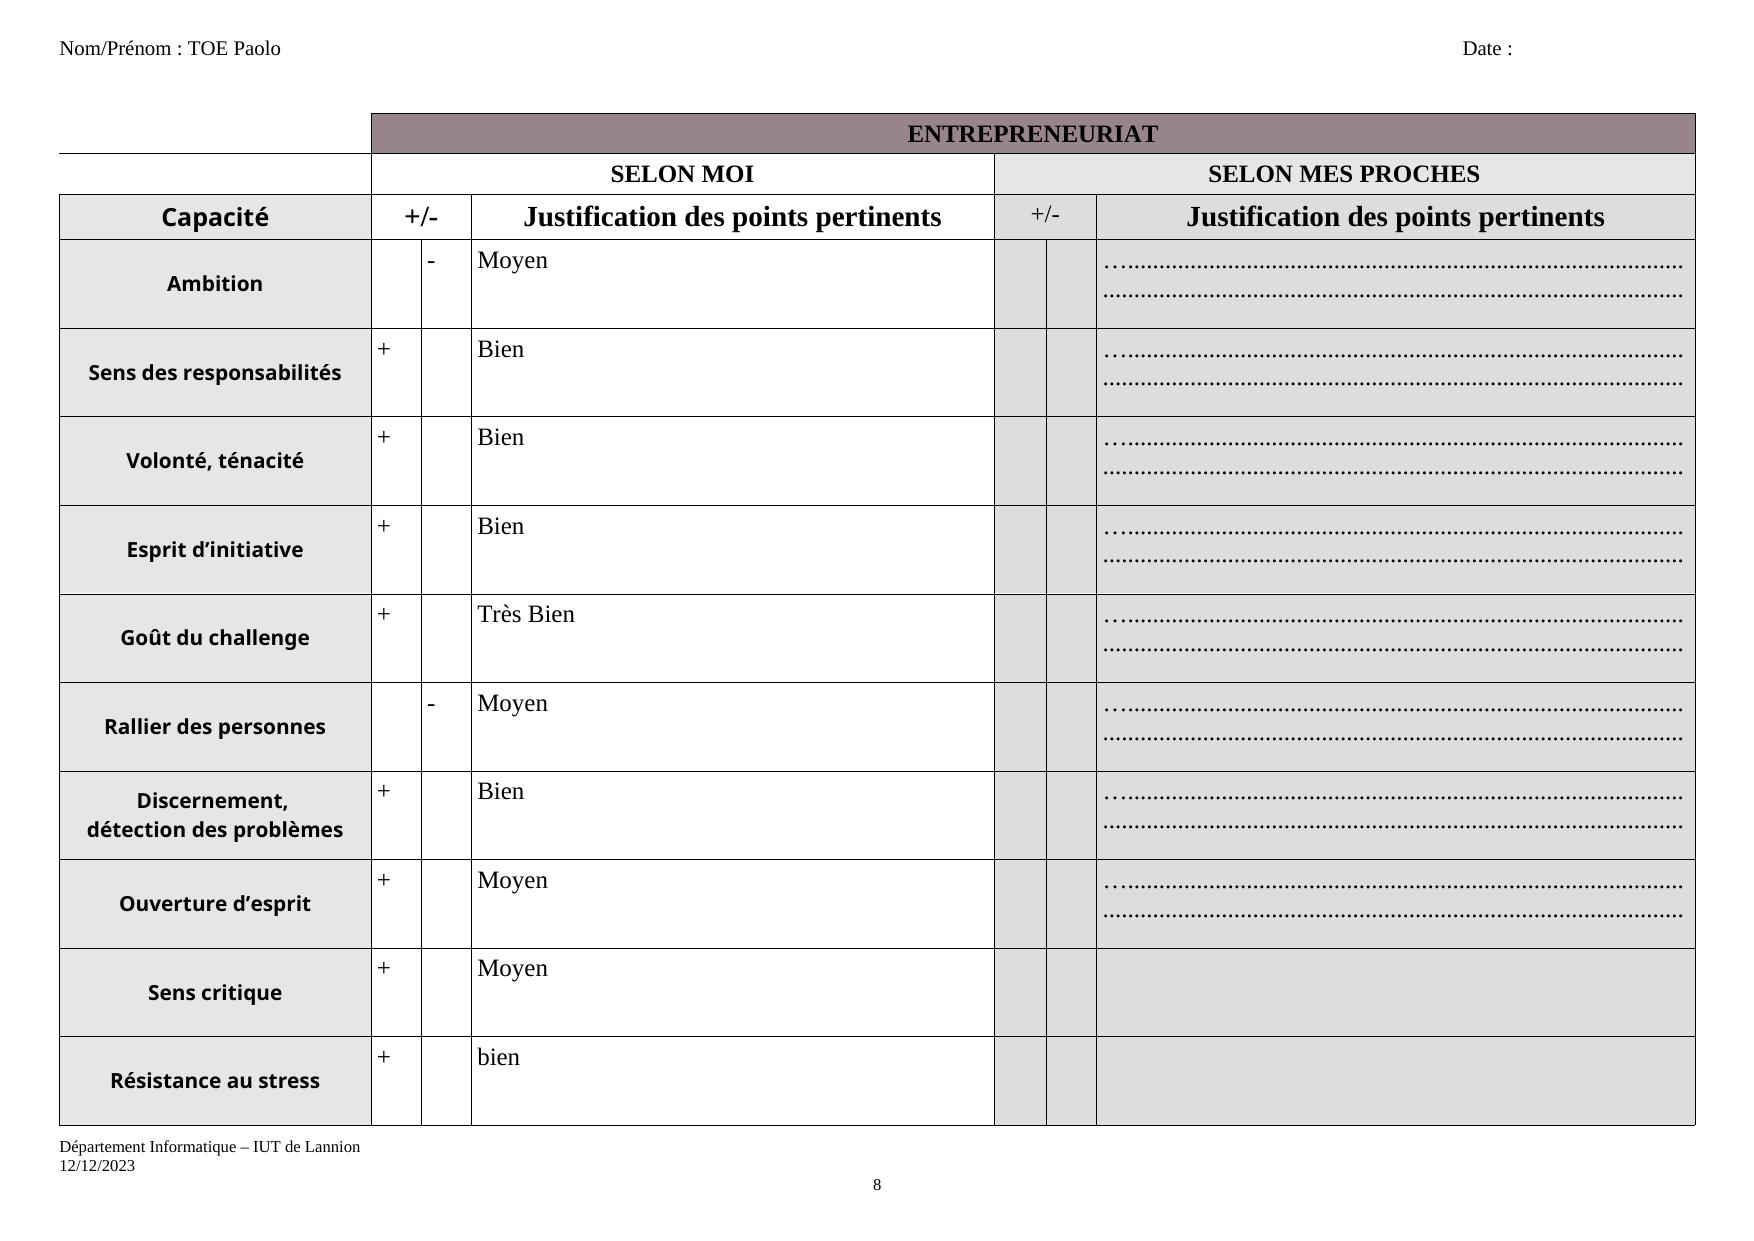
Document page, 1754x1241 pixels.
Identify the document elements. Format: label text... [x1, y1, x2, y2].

table_cell [422, 949, 471, 1036]
table_cell [995, 417, 1046, 505]
table_cell [422, 506, 471, 593]
table_cell Justification des points pertinents [472, 195, 994, 239]
table_cell Moyen [472, 683, 994, 771]
table_cell [995, 595, 1046, 682]
table_cell + [372, 506, 421, 593]
table_cell Moyen [472, 949, 994, 1036]
table_cell …............................................................................................................................................................................................................................................... [1097, 860, 1695, 948]
table_cell Esprit d’initiative [60, 506, 371, 593]
table_cell …................................................................................................................................................................................................................................................................................... [1097, 417, 1695, 505]
table_cell [1047, 772, 1096, 859]
table_cell [422, 417, 471, 505]
table_cell Capacité [60, 195, 371, 239]
table_cell [1047, 417, 1096, 505]
table_cell …................................................................................................................................................................................................................................................................................... [1097, 506, 1695, 593]
table_cell +/- [372, 195, 471, 239]
table_cell Justification des points pertinents [1097, 195, 1695, 239]
table_cell [995, 949, 1046, 1036]
table_cell Bien [472, 772, 994, 859]
table_cell SELON MOI [372, 154, 994, 194]
table_cell Goût du challenge [60, 595, 371, 682]
table_cell Bien [472, 506, 994, 593]
table_cell [1047, 240, 1096, 328]
table_cell [1047, 949, 1096, 1036]
table_cell Volonté, ténacité [60, 417, 371, 505]
table_cell …................................................................................................................................................................................................................................................................................... [1097, 595, 1695, 682]
table_cell Ambition [60, 240, 371, 328]
table_cell Résistance au stress [60, 1037, 371, 1125]
table_cell Discernement, détection des problèmes [60, 772, 371, 859]
table_cell [422, 1037, 471, 1125]
table_cell Bien [472, 329, 994, 416]
table_cell [59, 154, 371, 194]
table_cell [995, 506, 1046, 593]
table_cell [422, 772, 471, 859]
table_cell …................................................................................................................................................................................................................................................................................... [1097, 683, 1695, 771]
table_cell [1047, 860, 1096, 948]
table_cell [1047, 506, 1096, 593]
table_cell [1097, 1037, 1695, 1125]
table_cell [1047, 1037, 1096, 1125]
table_cell …................................................................................................................................................................................................................................................................................... [1097, 772, 1695, 859]
table_cell [372, 240, 421, 328]
table_cell [1097, 949, 1695, 1036]
table_cell [1047, 683, 1096, 771]
table_cell [995, 329, 1046, 416]
table_cell bien [472, 1037, 994, 1125]
table_cell …................................................................................................................................................................................................................................................................................... [1097, 240, 1695, 328]
table_cell +/- [995, 195, 1096, 239]
table_header [59, 113, 371, 153]
table_cell Sens des responsabilités [60, 329, 371, 416]
table_cell [422, 595, 471, 682]
table_cell + [372, 417, 421, 505]
table_cell + [372, 772, 421, 859]
table_cell + [372, 595, 421, 682]
table_header ENTREPRENEURIAT [372, 114, 1695, 153]
table_cell [995, 772, 1046, 859]
table_cell Moyen [472, 860, 994, 948]
table_cell [422, 329, 471, 416]
table_cell [995, 683, 1046, 771]
table_cell Rallier des personnes [60, 683, 371, 771]
table_cell SELON MES PROCHES [995, 154, 1695, 194]
table_cell - [422, 240, 471, 328]
table_cell [372, 683, 421, 771]
table_cell [1047, 329, 1096, 416]
table_cell + [372, 949, 421, 1036]
table_cell Très Bien [472, 595, 994, 682]
table_cell + [372, 329, 421, 416]
table_cell [995, 1037, 1046, 1125]
table_cell + [372, 860, 421, 948]
table_cell Moyen [472, 240, 994, 328]
table_cell [1047, 595, 1096, 682]
table_cell Sens critique [60, 949, 371, 1036]
table_cell [422, 860, 471, 948]
table_cell Bien [472, 417, 994, 505]
table_cell [995, 860, 1046, 948]
table_cell Ouverture d’esprit [60, 860, 371, 948]
table_cell + [372, 1037, 421, 1125]
table_cell …................................................................................................................................................................................................................................................................................... [1097, 329, 1695, 416]
table_cell [995, 240, 1046, 328]
table_cell - [422, 683, 471, 771]
